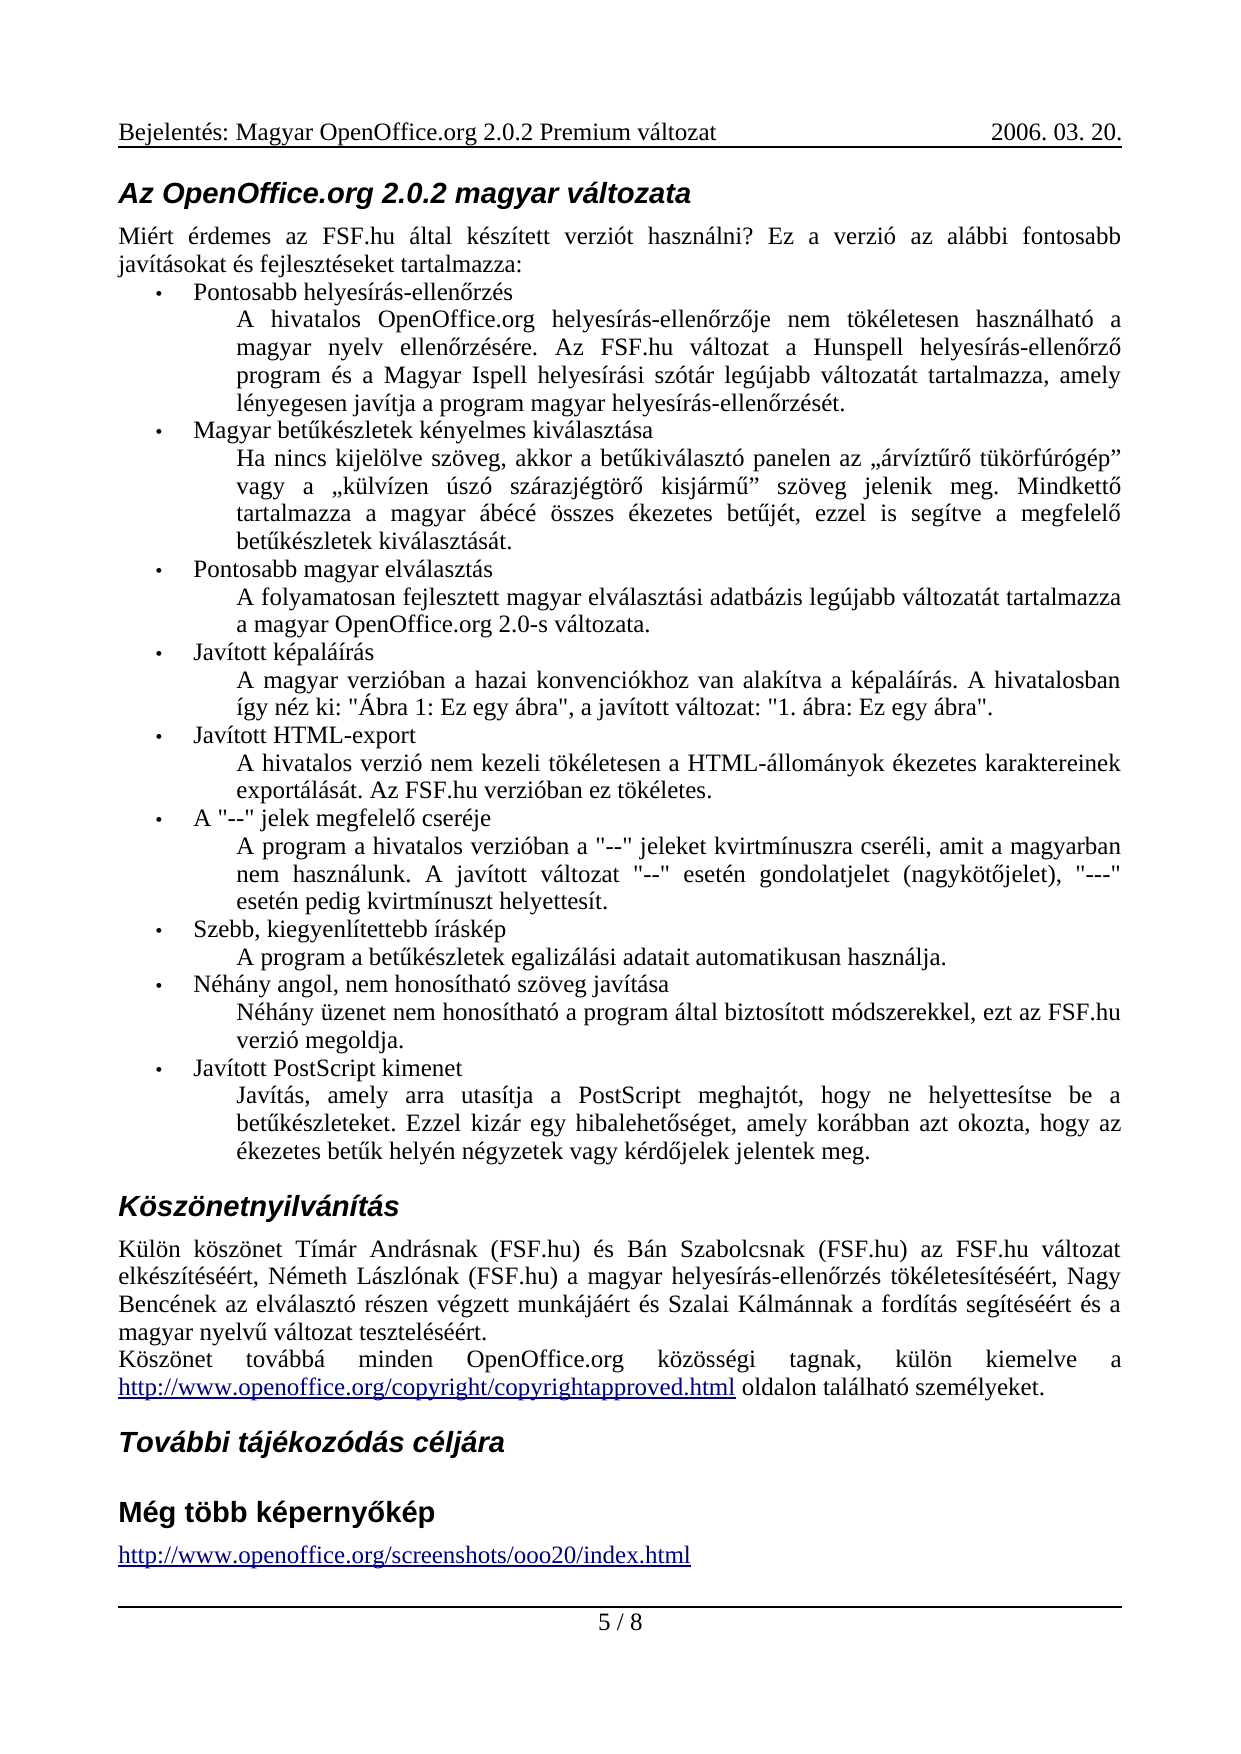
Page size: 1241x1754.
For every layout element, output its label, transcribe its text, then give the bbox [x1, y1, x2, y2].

text Miért érdemes az FSF.hu által készített verziót használni? Ez a verzió az alábbi fontosabb javításokat és fejlesztéseket tartalmazza: [118, 222, 1122, 278]
text A program a betűkészletek egalizálási adatait automatikusan használja. [236, 943, 1122, 971]
text Külön köszönet Tímár Andrásnak (FSF.hu) és Bán Szabolcsnak (FSF.hu) az FSF.hu változat elkészítéséért, Németh Lászlónak (FSF.hu) a magyar helyesírás-ellenőrzés tökéletesítéséért, Nagy Bencének az elválasztó részen végzett munkájáért és Szalai Kálmánnak a fordítás segítéséért és a magyar nyelvű változat teszteléséért. [118, 1235, 1122, 1346]
subtitle További tájékozódás céljára [118, 1426, 1122, 1458]
text Javítás, amely arra utasítja a PostScript meghajtót, hogy ne helyettesítse be a betűkészleteket. Ezzel kizár egy hibalehetőséget, amely korábban azt okozta, hogy az ékezetes betűk helyén négyzetek vagy kérdőjelek jelentek meg. [236, 1081, 1122, 1164]
list Javított képaláírás [156, 638, 1122, 666]
list Pontosabb helyesírás-ellenőrzés [156, 278, 1122, 306]
subtitle Még több képernyőkép [118, 1496, 1122, 1529]
text http://www.openoffice.org/screenshots/ooo20/index.html [118, 1541, 1122, 1569]
text A folyamatosan fejlesztett magyar elválasztási adatbázis legújabb változatát tartalmazza a magyar OpenOffice.org 2.0-s változata. [236, 583, 1122, 638]
list A "--" jelek megfelelő cseréje [156, 804, 1122, 832]
list Szebb, kiegyenlítettebb íráskép [156, 915, 1122, 943]
text A magyar verzióban a hazai konvenciókhoz van alakítva a képaláírás. A hivatalosban így néz ki: "Ábra 1: Ez egy ábra", a javított változat: "1. ábra: Ez egy ábra". [236, 666, 1122, 721]
text Köszönet továbbá minden OpenOffice.org közösségi tagnak, külön kiemelve a http://www.openoffice.org/copyright/copyrightapproved.html oldalon található személyeket. [118, 1346, 1122, 1401]
list Pontosabb magyar elválasztás [156, 555, 1122, 583]
text A program a hivatalos verzióban a "--" jeleket kvirtmínuszra cseréli, amit a magyarban nem használunk. A javított változat "--" esetén gondolatjelet (nagykötőjelet), "---" esetén pedig kvirtmínuszt helyettesít. [236, 832, 1122, 915]
list Magyar betűkészletek kényelmes kiválasztása [156, 416, 1122, 444]
subtitle Köszönetnyilvánítás [118, 1189, 1122, 1222]
list Javított HTML-export [156, 721, 1122, 749]
list Néhány angol, nem honosítható szöveg javítása [156, 971, 1122, 998]
text A hivatalos OpenOffice.org helyesírás-ellenőrzője nem tökéletesen használható a magyar nyelv ellenőrzésére. Az FSF.hu változat a Hunspell helyesírás-ellenőrző program és a Magyar Ispell helyesírási szótár legújabb változatát tartalmazza, amely lényegesen javítja a program magyar helyesírás-ellenőrzését. [236, 306, 1122, 416]
subtitle Az OpenOffice.org 2.0.2 magyar változata [118, 177, 1122, 210]
text A hivatalos verzió nem kezeli tökéletesen a HTML-állományok ékezetes karaktereinek exportálását. Az FSF.hu verzióban ez tökéletes. [236, 749, 1122, 804]
list Javított PostScript kimenet [156, 1054, 1122, 1081]
text Néhány üzenet nem honosítható a program által biztosított módszerekkel, ezt az FSF.hu verzió megoldja. [236, 998, 1122, 1054]
text Ha nincs kijelölve szöveg, akkor a betűkiválasztó panelen az „árvíztűrő tükörfúrógép” vagy a „külvízen úszó szárazjégtörő kisjármű” szöveg jelenik meg. Mindkettő tartalmazza a magyar ábécé összes ékezetes betűjét, ezzel is segítve a megfelelő betűkészletek kiválasztását. [236, 444, 1122, 555]
